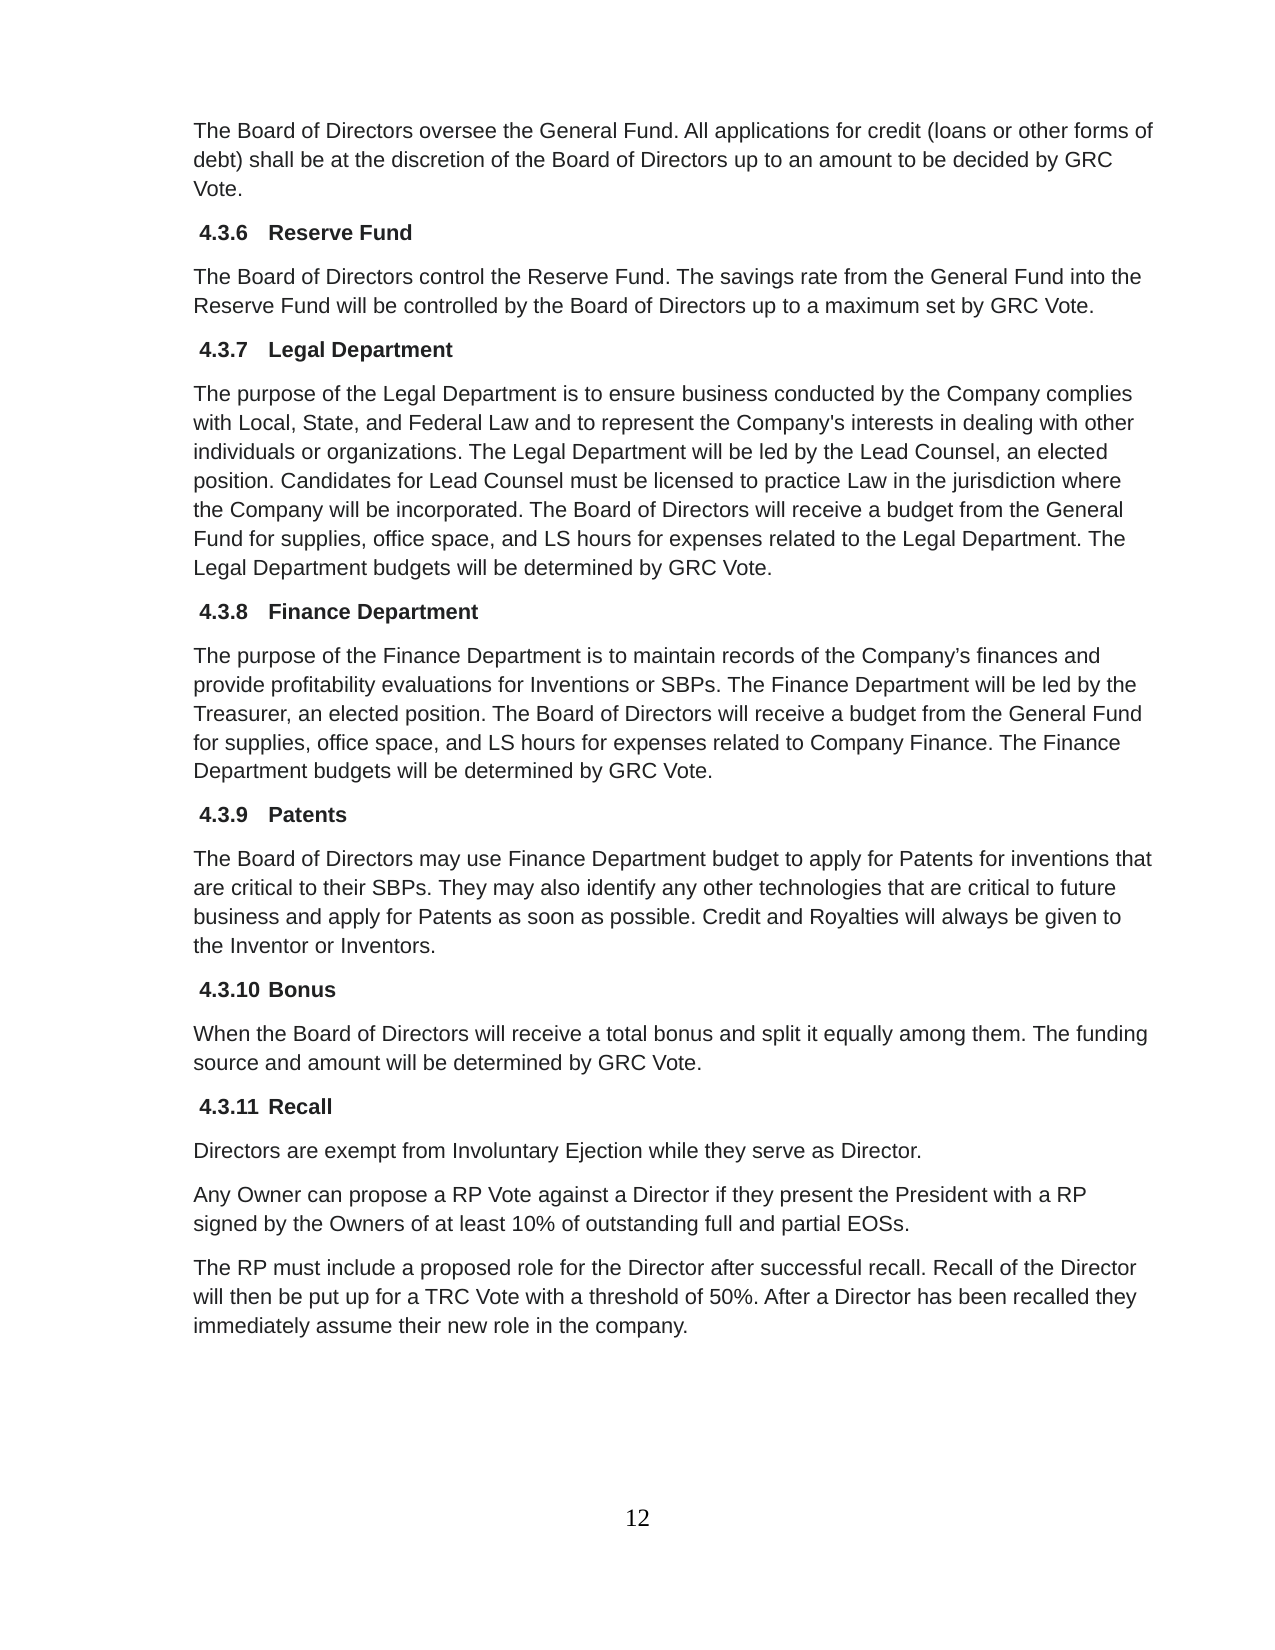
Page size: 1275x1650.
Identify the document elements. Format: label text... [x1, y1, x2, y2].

list The RP must include a proposed role for the Director after successful recall. Recall of the Director will then be put up for a TRC Vote with a threshold of 50%. After a Director has been recalled they immediately assume their new role in the company. [156, 1255, 1157, 1338]
list Directors are exempt from Involuntary Ejection while they serve as Director. [156, 1138, 1157, 1163]
subtitle Patents [193, 802, 1157, 827]
subtitle Finance Department [193, 598, 1157, 624]
list The Board of Directors oversee the General Fund. All applications for credit (loans or other forms of debt) shall be at the discretion of the Board of Directors up to an amount to be decided by GRC Vote. [193, 118, 1157, 201]
subtitle Reserve Fund [193, 220, 1157, 245]
list When the Board of Directors will receive a total bonus and split it equally among them. The funding source and amount will be determined by GRC Vote. [193, 1021, 1157, 1075]
list The purpose of the Finance Department is to maintain records of the Company’s finances and provide profitability evaluations for Inventions or SBPs. The Finance Department will be led by the Treasurer, an elected position. The Board of Directors will receive a budget from the General Fund for supplies, office space, and LS hours for expenses related to Company Finance. The Finance Department budgets will be determined by GRC Vote. [193, 642, 1157, 783]
list The Board of Directors may use Finance Department budget to apply for Patents for inventions that are critical to their SBPs. They may also identify any other technologies that are critical to future business and apply for Patents as soon as possible. Credit and Royalties will always be given to the Inventor or Inventors. [193, 846, 1157, 958]
subtitle Recall [193, 1094, 1157, 1119]
list Any Owner can propose a RP Vote against a Director if they present the President with a RP signed by the Owners of at least 10% of outstanding full and partial EOSs. [156, 1182, 1157, 1236]
subtitle Bonus [193, 977, 1157, 1002]
subtitle Legal Department [193, 337, 1157, 362]
list The Board of Directors control the Reserve Fund. The savings rate from the General Fund into the Reserve Fund will be controlled by the Board of Directors up to a maximum set by GRC Vote. [193, 264, 1157, 318]
list The purpose of the Legal Department is to ensure business conducted by the Company complies with Local, State, and Federal Law and to represent the Company's interests in dealing with other individuals or organizations. The Legal Department will be led by the Lead Counsel, an elected position. Candidates for Lead Counsel must be licensed to practice Law in the jurisdiction where the Company will be incorporated. The Board of Directors will receive a budget from the General Fund for supplies, office space, and LS hours for expenses related to the Legal Department. The Legal Department budgets will be determined by GRC Vote. [193, 381, 1157, 580]
